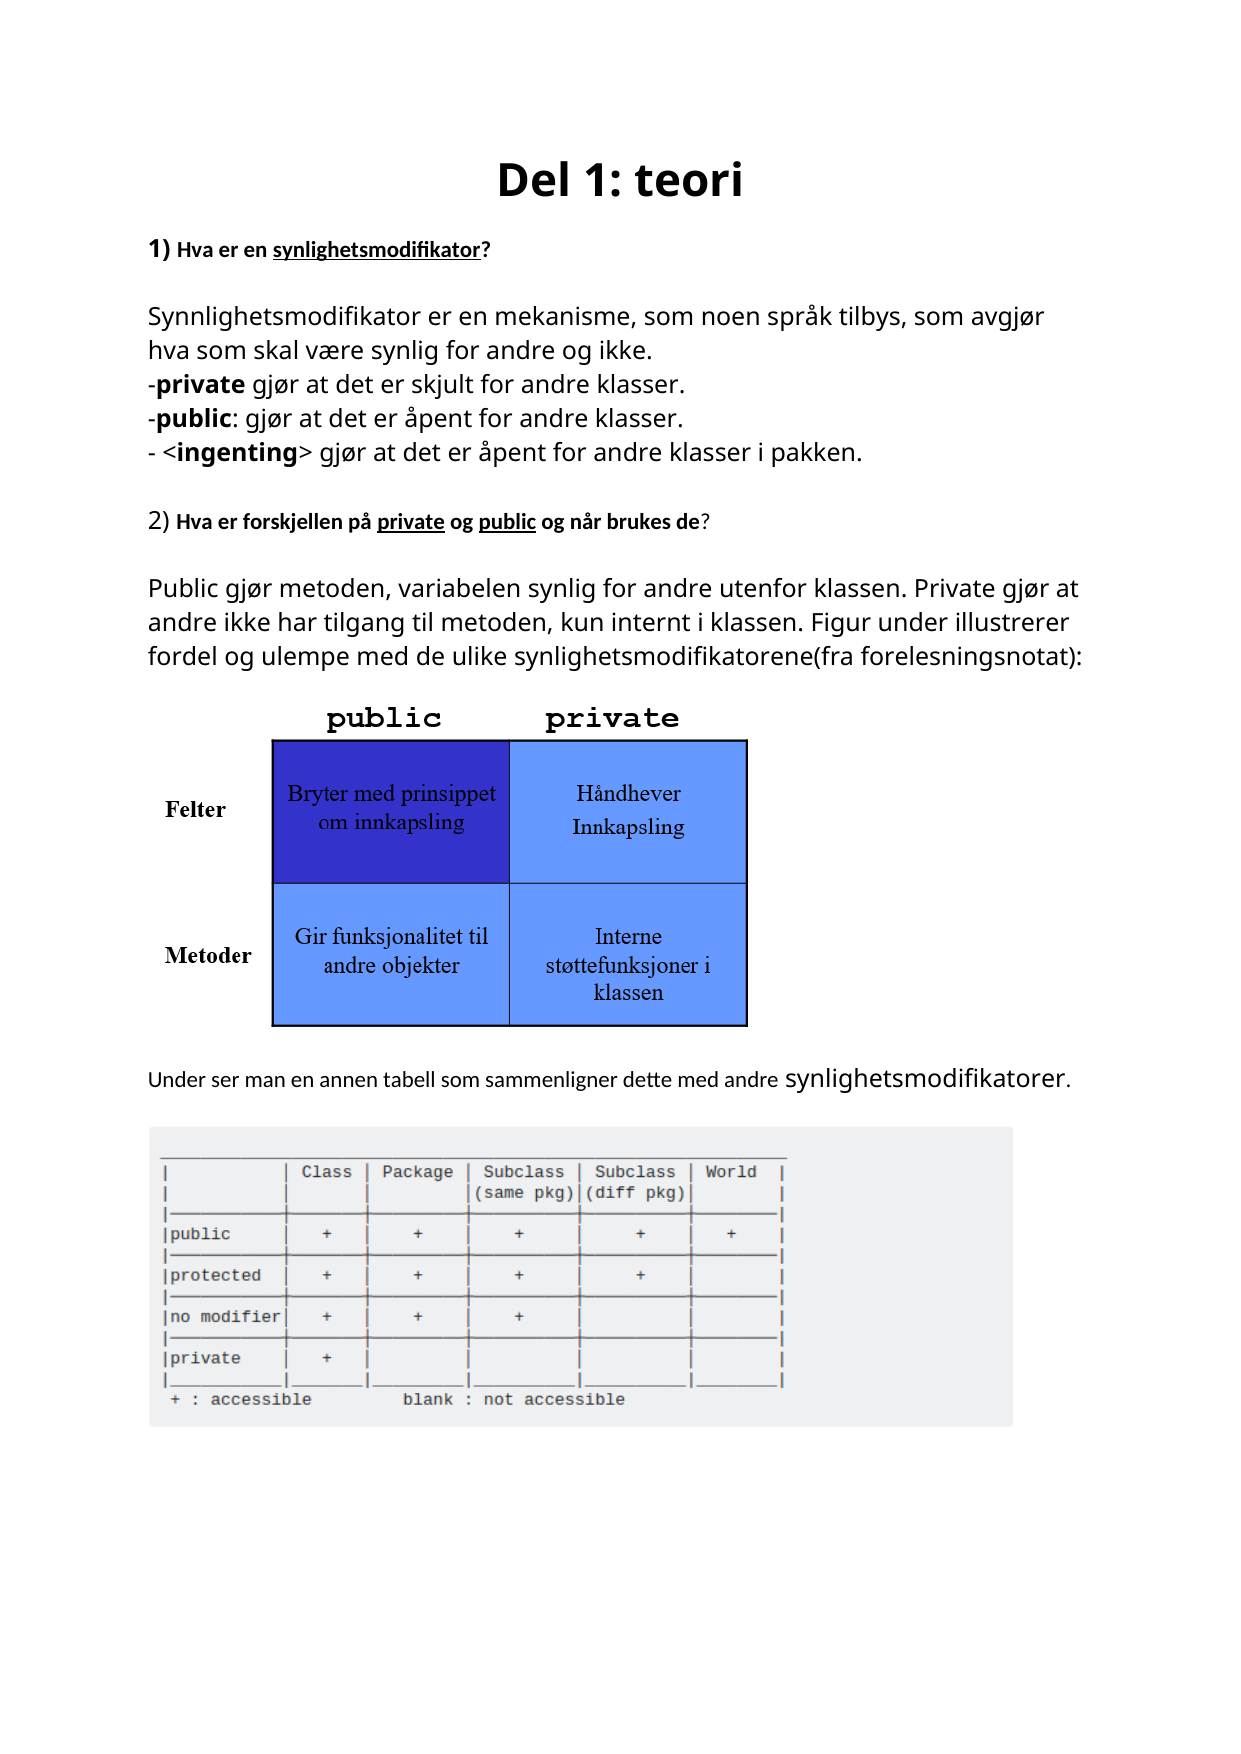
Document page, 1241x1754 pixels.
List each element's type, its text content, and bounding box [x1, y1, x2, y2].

text 1) Hva er en synlighetsmodifikator? [148, 230, 1093, 264]
text Public gjør metoden, variabelen synlig for andre utenfor klassen. Private gjør at andre ikke har tilgang til metoden, kun internt i klassen. Figur under illustrerer fordel og ulempe med de ulike synlighetsmodifikatorene(fra forelesningsnotat): [148, 571, 1093, 673]
text Synnlighetsmodifikator er en mekanisme, som noen språk tilbys, som avgjør hva som skal være synlig for andre og ikke. [148, 298, 1093, 367]
text -private gjør at det er skjult for andre klasser. [148, 367, 1093, 401]
text 2) Hva er forskjellen på private og public og når brukes de? [148, 503, 1093, 537]
text - <ingenting> gjør at det er åpent for andre klasser i pakken. [148, 435, 1093, 469]
text Under ser man en annen tabell som sammenligner dette med andre synlighetsmodifikatorer. [148, 1061, 1093, 1095]
text -public: gjør at det er åpent for andre klasser. [148, 401, 1093, 435]
text Del 1: teori [148, 148, 1093, 210]
